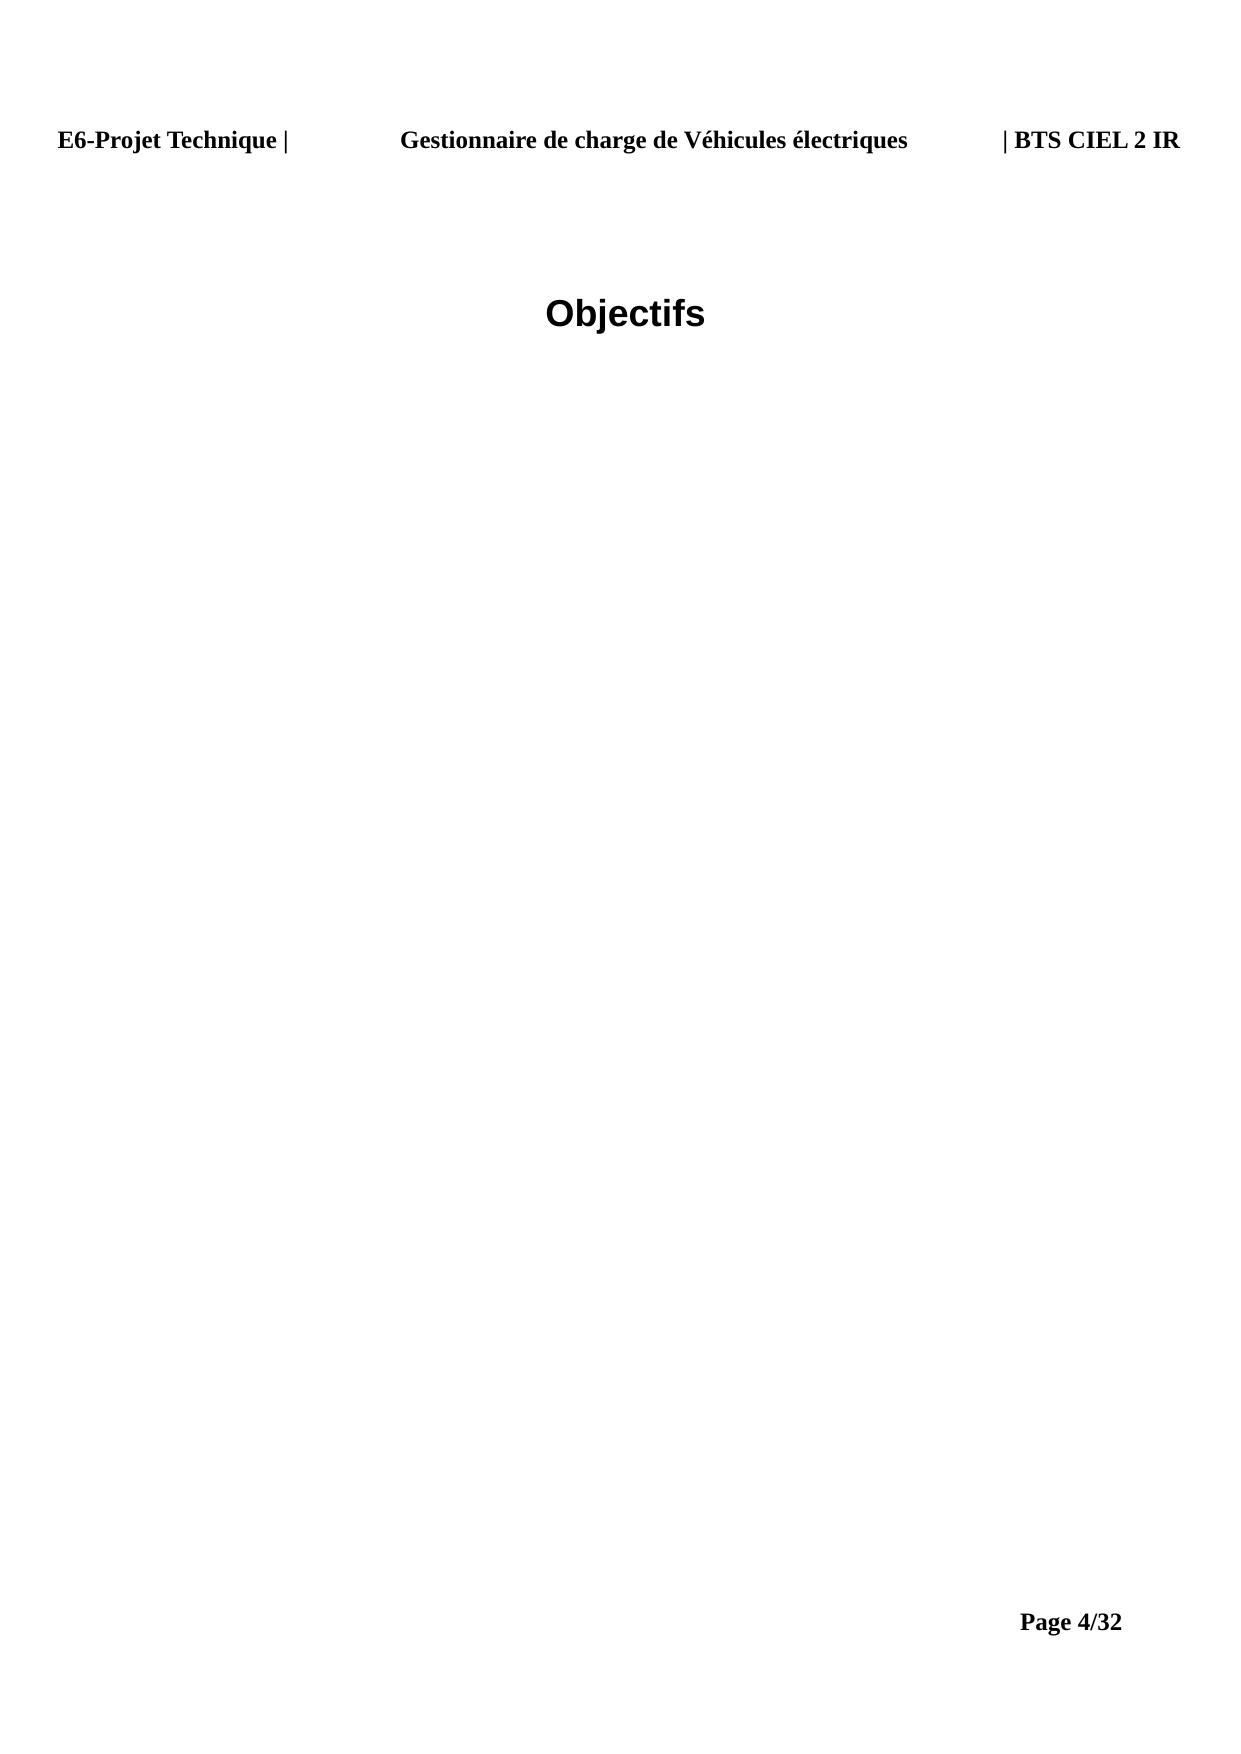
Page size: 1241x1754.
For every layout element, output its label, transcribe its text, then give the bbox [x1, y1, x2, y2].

subtitle Objectifs [118, 291, 1122, 334]
